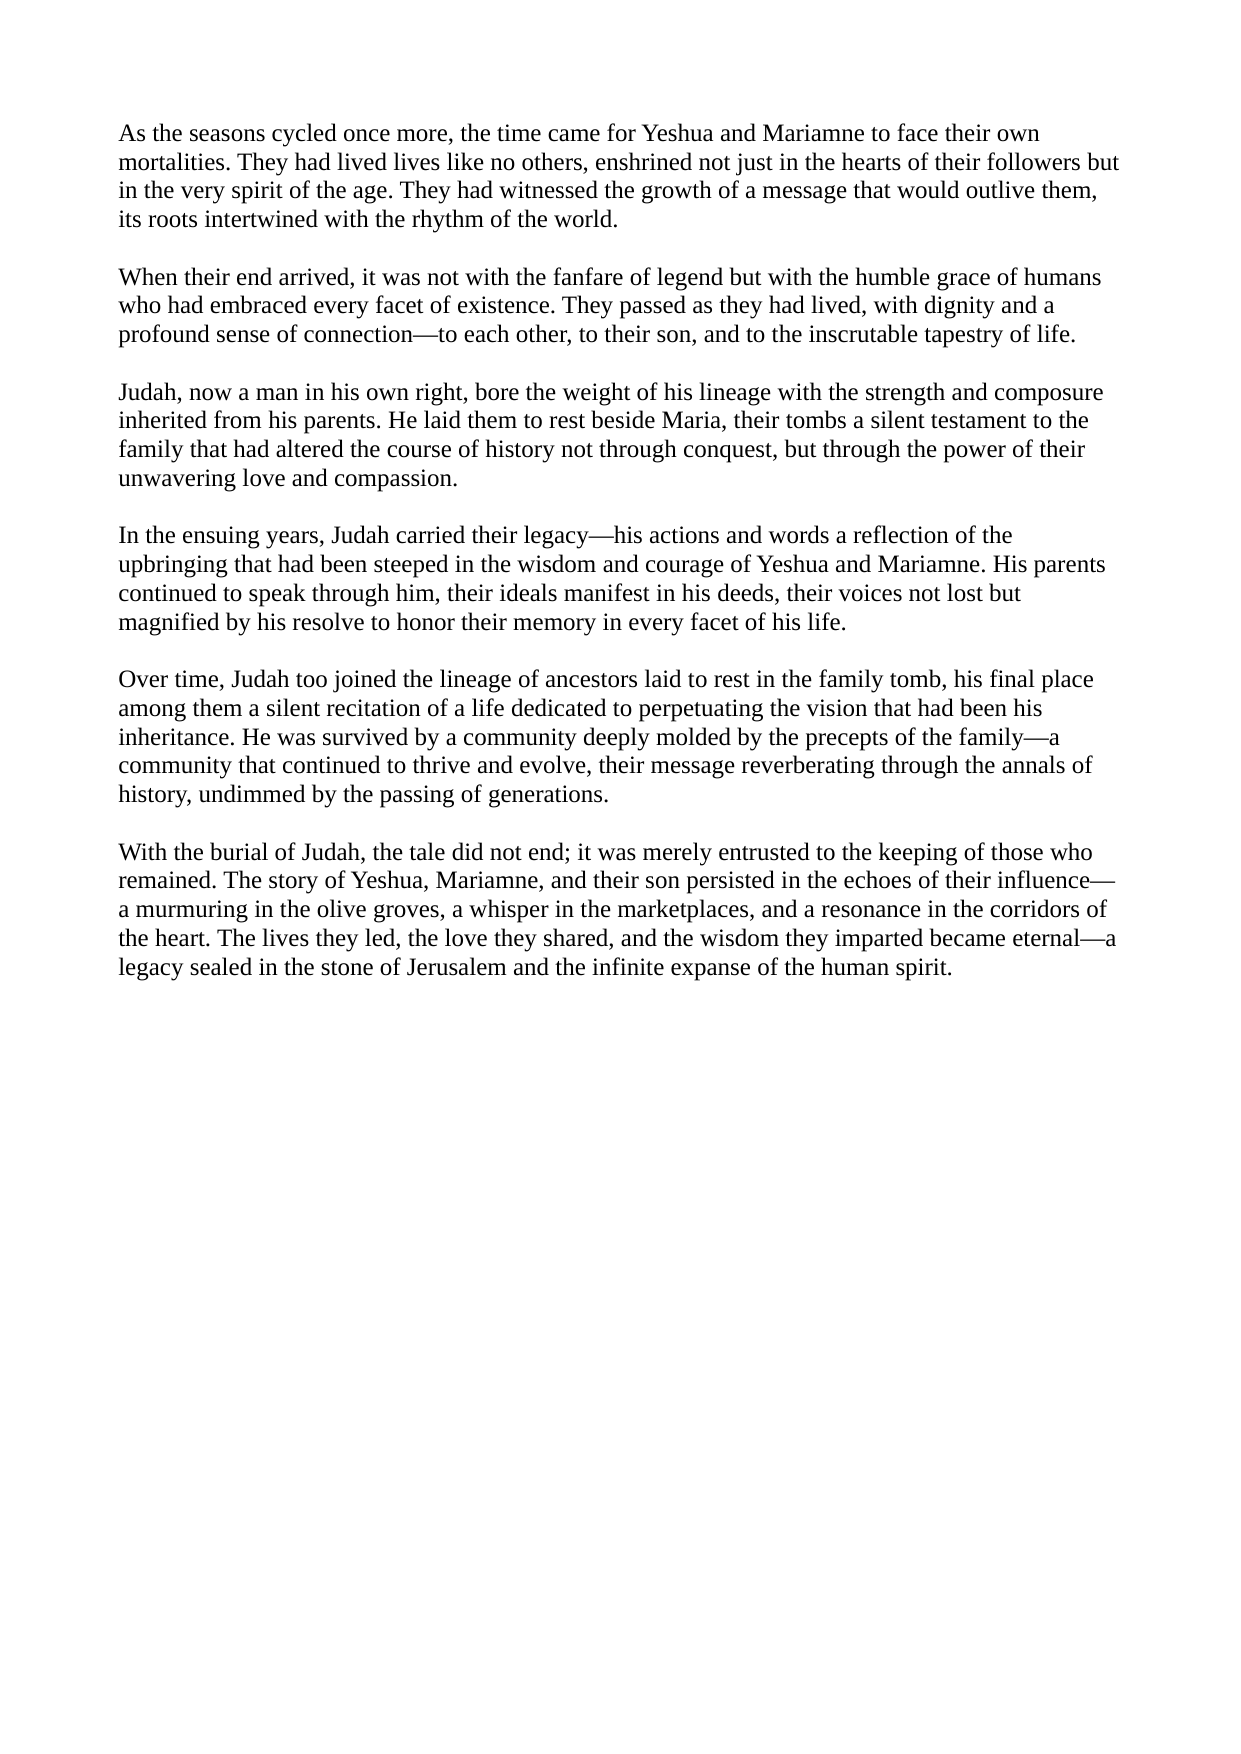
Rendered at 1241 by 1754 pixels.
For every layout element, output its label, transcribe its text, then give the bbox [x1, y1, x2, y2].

text Judah, now a man in his own right, bore the weight of his lineage with the strength and composure inherited from his parents. He laid them to rest beside Maria, their tombs a silent testament to the family that had altered the course of history not through conquest, but through the power of their unwavering love and compassion. [118, 377, 1122, 492]
text In the ensuing years, Judah carried their legacy—his actions and words a reflection of the upbringing that had been steeped in the wisdom and courage of Yeshua and Mariamne. His parents continued to speak through him, their ideals manifest in his deeds, their voices not lost but magnified by his resolve to honor their memory in every facet of his life. [118, 521, 1122, 636]
text Over time, Judah too joined the lineage of ancestors laid to rest in the family tomb, his final place among them a silent recitation of a life dedicated to perpetuating the vision that had been his inheritance. He was survived by a community deeply molded by the precepts of the family—a community that continued to thrive and evolve, their message reverberating through the annals of history, undimmed by the passing of generations. [118, 664, 1122, 808]
text With the burial of Judah, the tale did not end; it was merely entrusted to the keeping of those who remained. The story of Yeshua, Mariamne, and their son persisted in the echoes of their influence—a murmuring in the olive groves, a whisper in the marketplaces, and a resonance in the corridors of the heart. The lives they led, the love they shared, and the wisdom they imparted became eternal—a legacy sealed in the stone of Jerusalem and the infinite expanse of the human spirit. [118, 837, 1122, 981]
text When their end arrived, it was not with the fanfare of legend but with the humble grace of humans who had embraced every facet of existence. They passed as they had lived, with dignity and a profound sense of connection—to each other, to their son, and to the inscrutable tapestry of life. [118, 262, 1122, 348]
text As the seasons cycled once more, the time came for Yeshua and Mariamne to face their own mortalities. They had lived lives like no others, enshrined not just in the hearts of their followers but in the very spirit of the age. They had witnessed the growth of a message that would outlive them, its roots intertwined with the rhythm of the world. [118, 118, 1122, 233]
